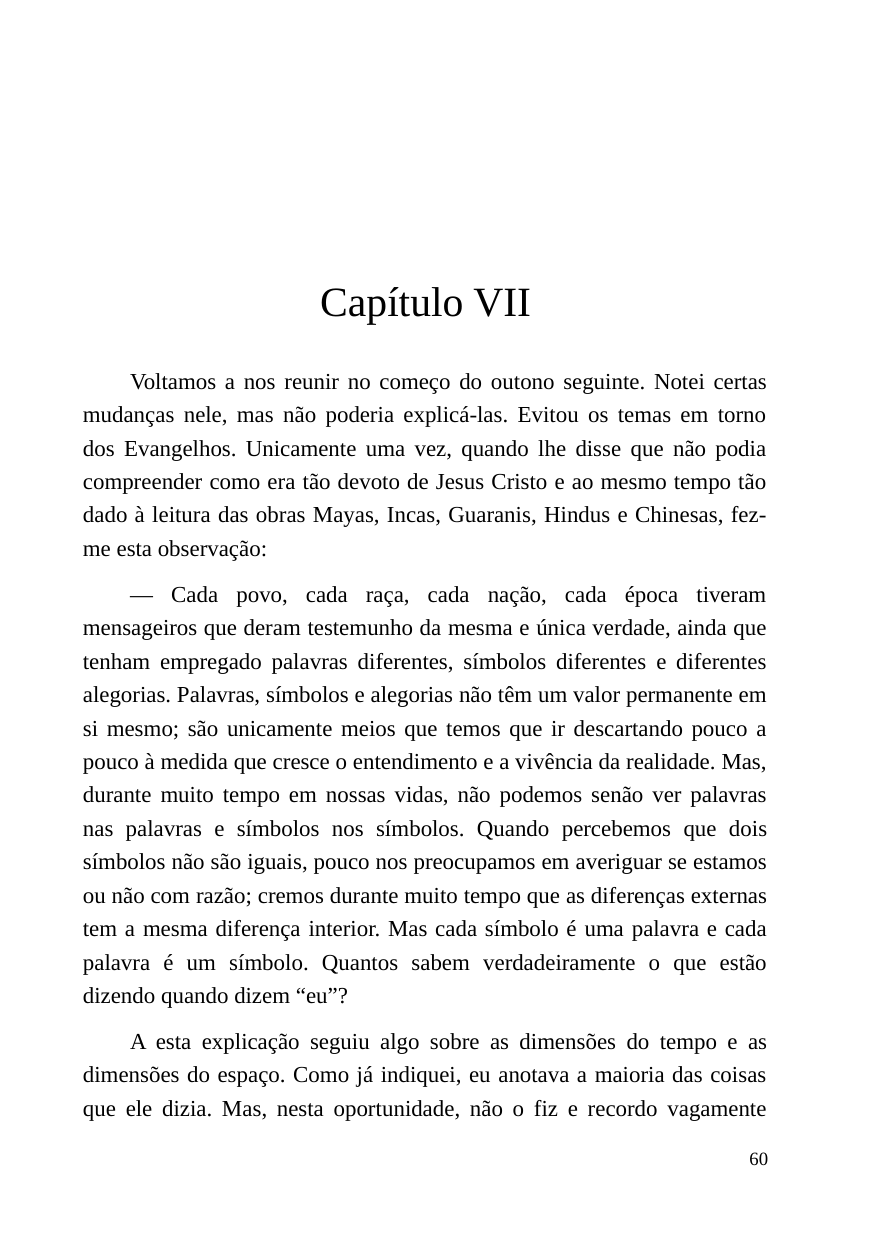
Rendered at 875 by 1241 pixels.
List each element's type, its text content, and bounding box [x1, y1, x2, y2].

subtitle Capítulo VII [83, 277, 768, 325]
text Voltamos a nos reunir no começo do outono seguinte. Notei certas mudanças nele, mas não poderia explicá-las. Evitou os temas em torno dos Evangelhos. Unicamente uma vez, quando lhe disse que não podia compreender como era tão devoto de Jesus Cristo e ao mesmo tempo tão dado à leitura das obras Mayas, Incas, Guaranis, Hindus e Chinesas, fez-me esta observação: [83, 368, 768, 561]
text — Cada povo, cada raça, cada nação, cada época tiveram mensageiros que deram testemunho da mesma e única verdade, ainda que tenham empregado palavras diferentes, símbolos diferentes e diferentes alegorias. Palavras, símbolos e alegorias não têm um valor permanente em si mesmo; são unicamente meios que temos que ir descartando pouco a pouco à medida que cresce o entendimento e a vivência da realidade. Mas, durante muito tempo em nossas vidas, não podemos senão ver palavras nas palavras e símbolos nos símbolos. Quando percebemos que dois símbolos não são iguais, pouco nos preocupamos em averiguar se estamos ou não com razão; cremos durante muito tempo que as diferenças externas tem a mesma diferença interior. Mas cada símbolo é uma palavra e cada palavra é um símbolo. Quantos sabem verdadeiramente o que estão dizendo quando dizem “eu”? [83, 581, 768, 1008]
text A esta explicação seguiu algo sobre as dimensões do tempo e as dimensões do espaço. Como já indiquei, eu anotava a maioria das coisas que ele dizia. Mas, nesta oportunidade, não o fiz e recordo vagamente [83, 1028, 768, 1121]
